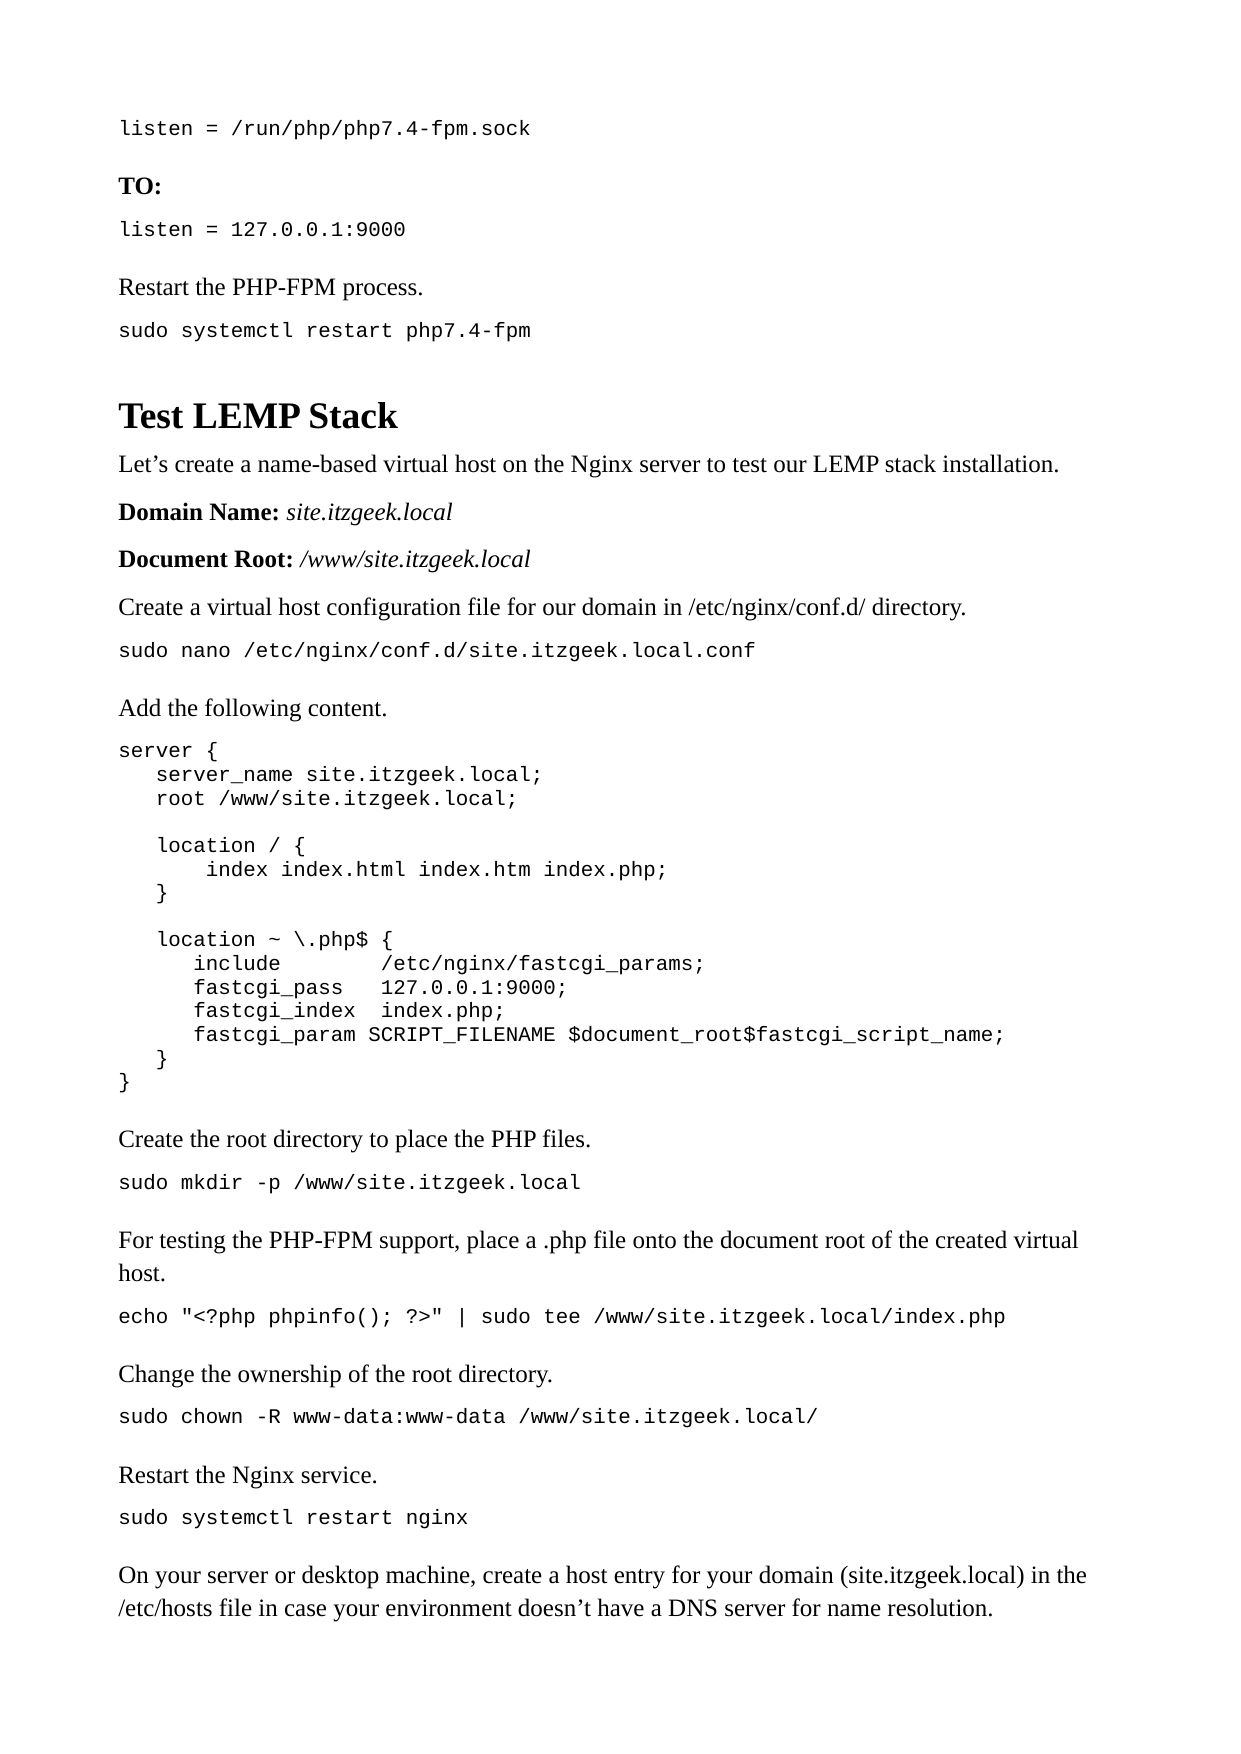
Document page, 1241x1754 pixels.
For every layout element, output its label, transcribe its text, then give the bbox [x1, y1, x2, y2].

text } [118, 1048, 1122, 1071]
text location / { [118, 835, 1122, 858]
text TO: [118, 171, 1122, 200]
text sudo systemctl restart php7.4-fpm [118, 319, 1122, 343]
text sudo mkdir -p /www/site.itzgeek.local [118, 1172, 1122, 1196]
text listen = 127.0.0.1:9000 [118, 219, 1122, 242]
text listen = /run/php/php7.4-fpm.sock [118, 118, 1122, 142]
text sudo systemctl restart nginx [118, 1507, 1122, 1531]
text } [118, 1071, 1122, 1095]
subtitle Test LEMP Stack [118, 393, 1122, 437]
text } [118, 882, 1122, 906]
text Restart the PHP-FPM process. [118, 272, 1122, 301]
text include /etc/nginx/fastcgi_params; [118, 953, 1122, 977]
text fastcgi_param SCRIPT_FILENAME $document_root$fastcgi_script_name; [118, 1024, 1122, 1048]
text echo "<?php phpinfo(); ?>" | sudo tee /www/site.itzgeek.local/index.php [118, 1306, 1122, 1329]
text fastcgi_pass 127.0.0.1:9000; [118, 977, 1122, 1000]
text Domain Name: site.itzgeek.local [118, 497, 1122, 526]
text server_name site.itzgeek.local; [118, 764, 1122, 788]
text sudo chown -R www-data:www-data /www/site.itzgeek.local/ [118, 1407, 1122, 1430]
text index index.html index.htm index.php; [118, 858, 1122, 882]
text location ~ \.php$ { [118, 929, 1122, 953]
text sudo nano /etc/nginx/conf.d/site.itzgeek.local.conf [118, 639, 1122, 663]
text Change the ownership of the root directory. [118, 1359, 1122, 1388]
text Create a virtual host configuration file for our domain in /etc/nginx/conf.d/ directory. [118, 592, 1122, 621]
text server { [118, 740, 1122, 764]
text For testing the PHP-FPM support, place a .php file onto the document root of the created virtual host. [118, 1225, 1122, 1287]
text fastcgi_index index.php; [118, 1000, 1122, 1024]
text Add the following content. [118, 693, 1122, 721]
text Let’s create a name-based virtual host on the Nginx server to test our LEMP stack installation. [118, 449, 1122, 478]
text Restart the Nginx service. [118, 1460, 1122, 1488]
text Create the root directory to place the PHP files. [118, 1124, 1122, 1153]
text On your server or desktop machine, create a host entry for your domain (site.itzgeek.local) in the /etc/hosts file in case your environment doesn’t have a DNS server for name resolution. [118, 1560, 1122, 1622]
text root /www/site.itzgeek.local; [118, 788, 1122, 811]
text Document Root: /www/site.itzgeek.local [118, 544, 1122, 573]
